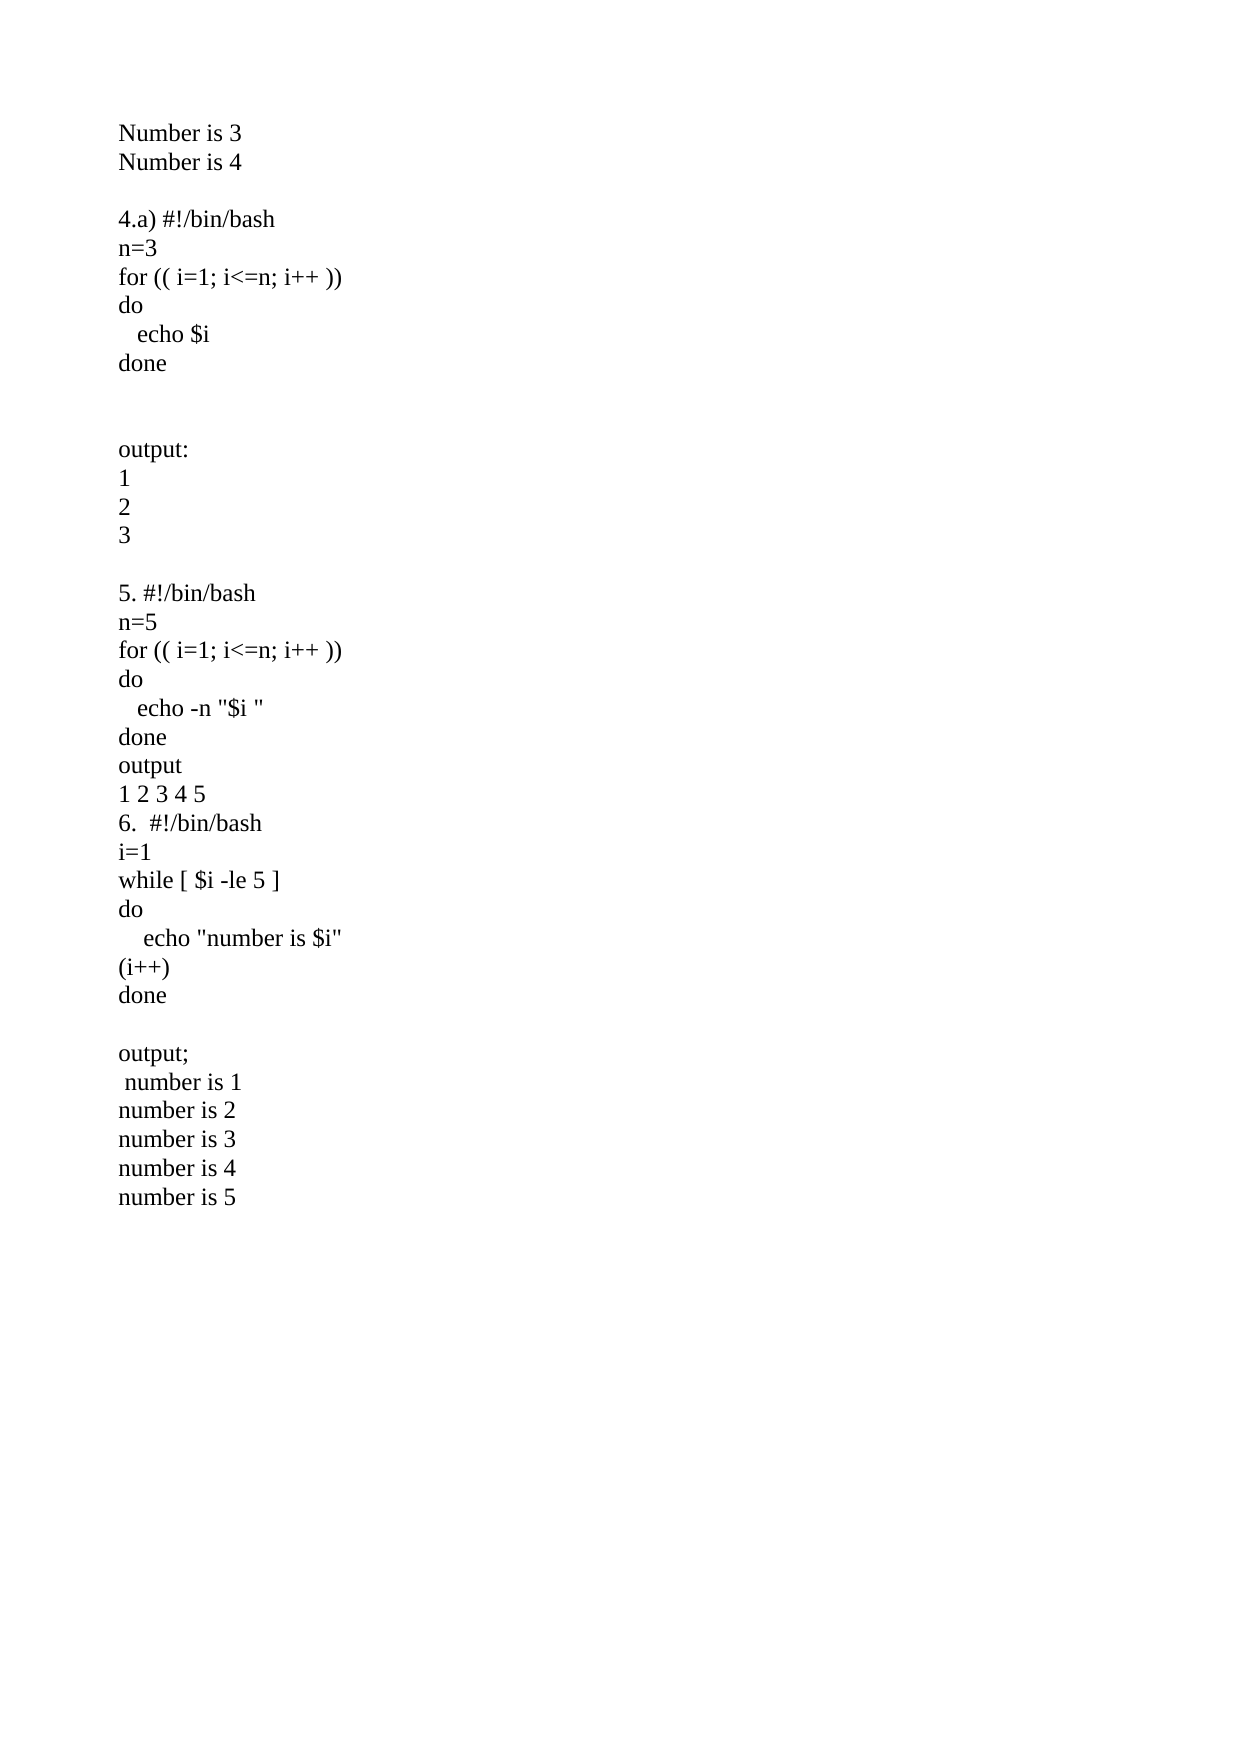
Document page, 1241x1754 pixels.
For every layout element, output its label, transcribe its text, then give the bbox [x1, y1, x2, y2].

text done [118, 981, 1122, 1009]
text 3 [118, 521, 1122, 549]
text echo "number is $i" [118, 923, 1122, 952]
text output; [118, 1038, 1122, 1067]
text number is 4 [118, 1153, 1122, 1182]
text for (( i=1; i<=n; i++ )) [118, 262, 1122, 291]
text do [118, 894, 1122, 923]
text do [118, 291, 1122, 319]
text while [ $i -le 5 ] [118, 866, 1122, 894]
text number is 2 [118, 1096, 1122, 1124]
text (i++) [118, 952, 1122, 981]
text echo -n "$i " [118, 693, 1122, 722]
text 5. #!/bin/bash [118, 578, 1122, 607]
text number is 1 [118, 1067, 1122, 1096]
text number is 5 [118, 1182, 1122, 1211]
text number is 3 [118, 1124, 1122, 1153]
text 2 [118, 492, 1122, 521]
text n=5 [118, 607, 1122, 636]
text Number is 3 [118, 118, 1122, 147]
text echo $i [118, 319, 1122, 348]
text done [118, 722, 1122, 751]
text output [118, 751, 1122, 779]
text 1 [118, 463, 1122, 492]
text 6. #!/bin/bash [118, 808, 1122, 837]
text output: [118, 434, 1122, 463]
text i=1 [118, 837, 1122, 866]
text do [118, 664, 1122, 693]
text for (( i=1; i<=n; i++ )) [118, 636, 1122, 664]
text n=3 [118, 233, 1122, 262]
text Number is 4 [118, 147, 1122, 176]
text done [118, 348, 1122, 377]
text 4.a) #!/bin/bash [118, 204, 1122, 233]
text 1 2 3 4 5 [118, 779, 1122, 808]
